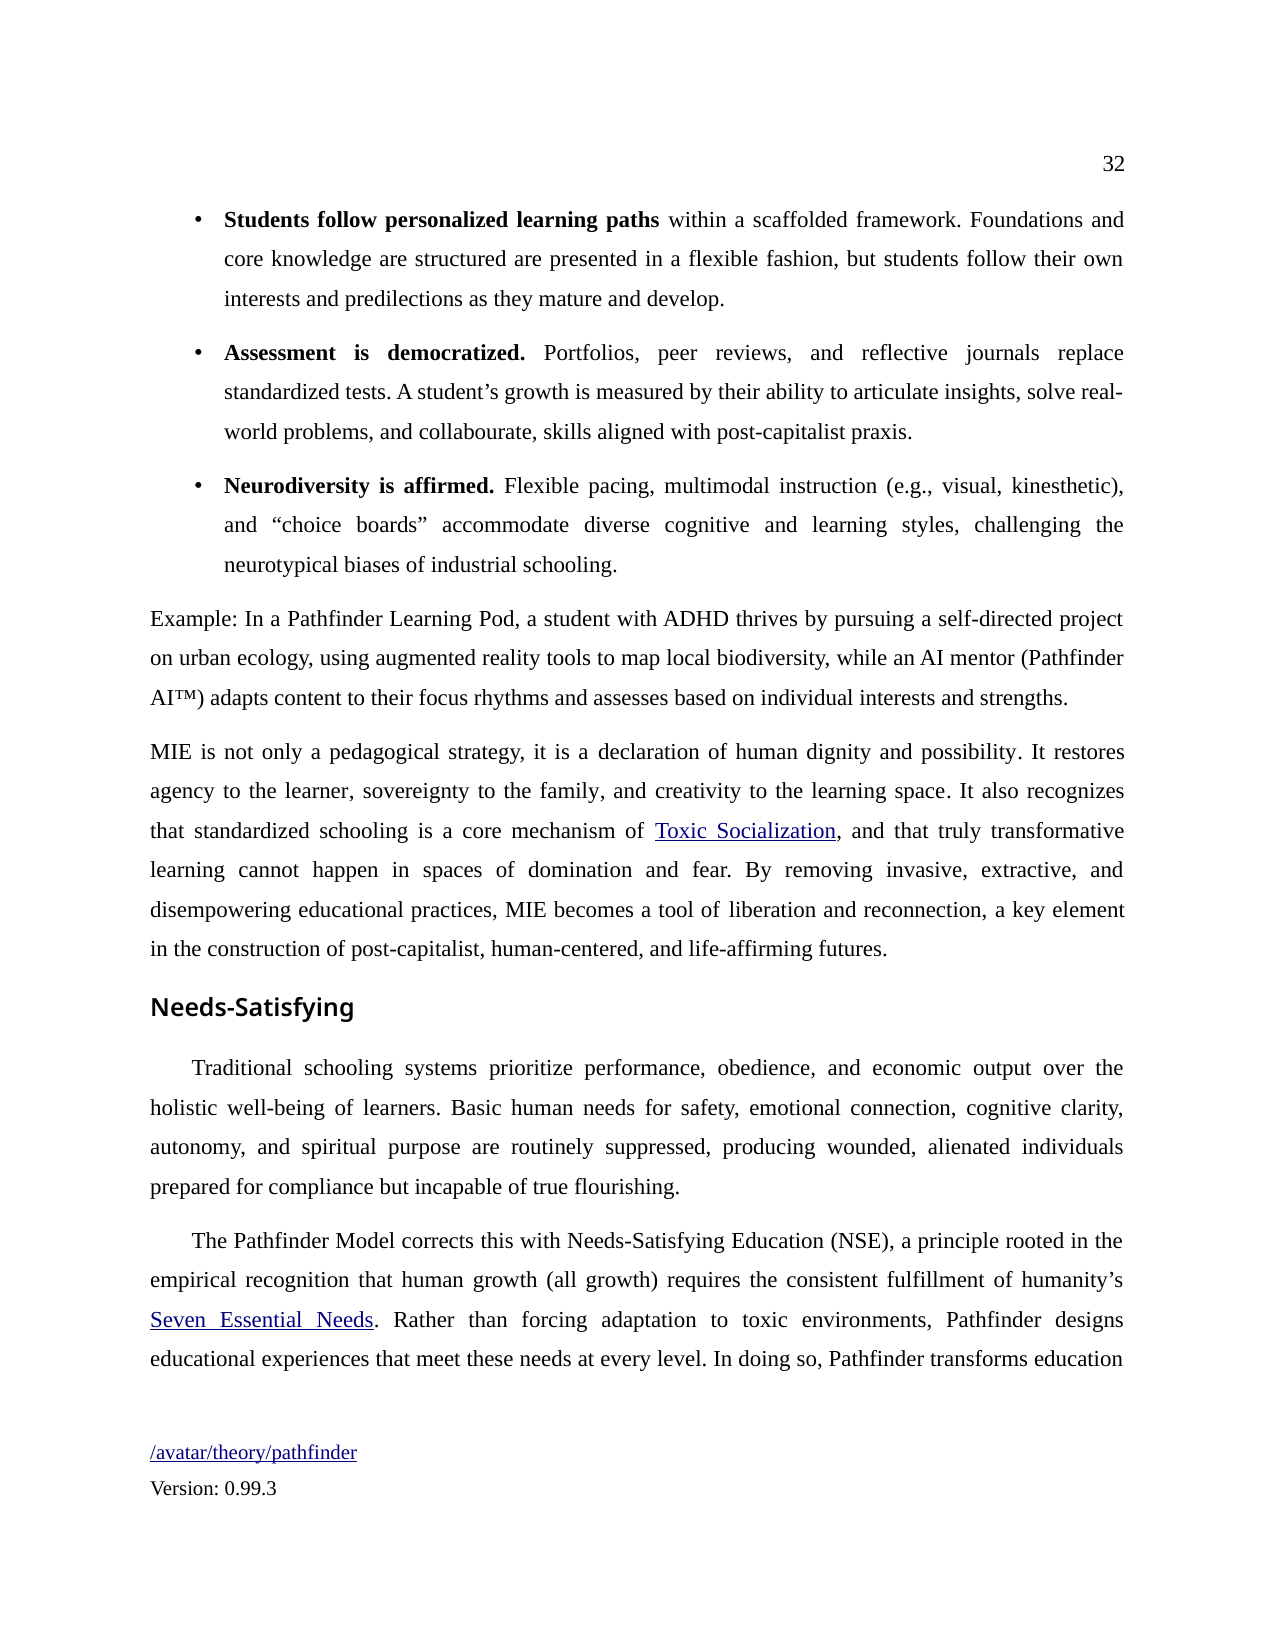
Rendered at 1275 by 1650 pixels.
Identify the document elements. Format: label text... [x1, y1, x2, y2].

list Students follow personalized learning paths within a scaffolded framework. Foundations and core knowledge are structured are presented in a flexible fashion, but students follow their own interests and predilections as they mature and develop. [194, 206, 1125, 311]
list Neurodiversity is affirmed. Flexible pacing, multimodal instruction (e.g., visual, kinesthetic), and “choice boards” accommodate diverse cognitive and learning styles, challenging the neurotypical biases of industrial schooling. [194, 472, 1125, 577]
text Traditional schooling systems prioritize performance, obedience, and economic output over the holistic well-being of learners. Basic human needs for safety, emotional connection, cognitive clarity, autonomy, and spiritual purpose are routinely suppressed, producing wounded, alienated individuals prepared for compliance but incapable of true flourishing. [150, 1054, 1125, 1199]
list Assessment is democratized. Portfolios, peer reviews, and reflective journals replace standardized tests. A student’s growth is measured by their ability to articulate insights, solve real-world problems, and collabourate, skills aligned with post-capitalist praxis. [194, 339, 1125, 444]
text MIE is not only a pedagogical strategy, it is a declaration of human dignity and possibility. It restores agency to the learner, sovereignty to the family, and creativity to the learning space. It also recognizes that standardized schooling is a core mechanism of Toxic Socialization, and that truly transformative learning cannot happen in spaces of domination and fear. By removing invasive, extractive, and disempowering educational practices, MIE becomes a tool of liberation and reconnection, a key element in the construction of post-capitalist, human-centered, and life-affirming futures. [150, 738, 1125, 962]
subtitle Needs-Satisfying [150, 989, 1125, 1023]
text The Pathfinder Model corrects this with Needs-Satisfying Education (NSE), a principle rooted in the empirical recognition that human growth (all growth) requires the consistent fulfillment of humanity’s Seven Essential Needs. Rather than forcing adaptation to toxic environments, Pathfinder designs educational experiences that meet these needs at every level. In doing so, Pathfinder transforms education [150, 1227, 1125, 1372]
text Example: In a Pathfinder Learning Pod, a student with ADHD thrives by pursuing a self-directed project on urban ecology, using augmented reality tools to map local biodiversity, while an AI mentor (Pathfinder AI™) adapts content to their focus rhythms and assesses based on individual interests and strengths. [150, 605, 1125, 710]
